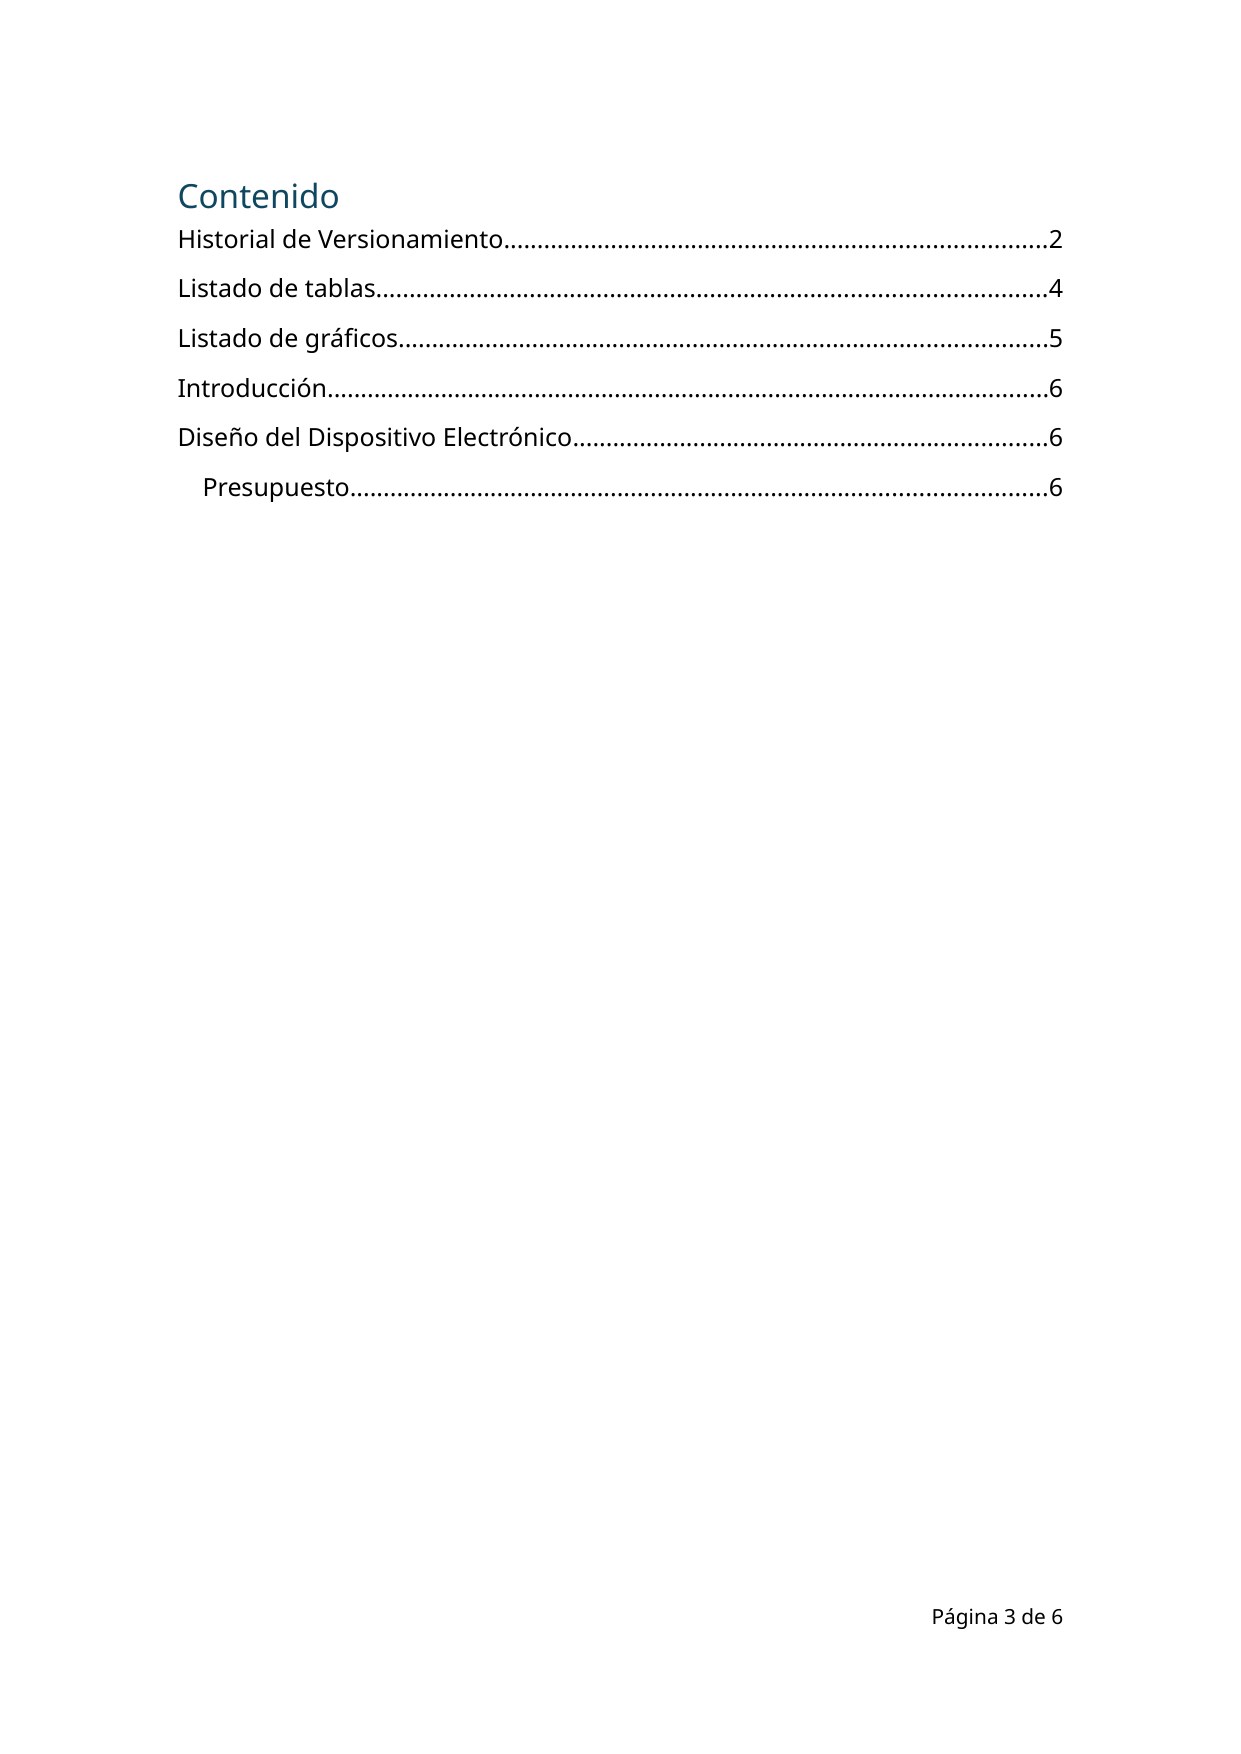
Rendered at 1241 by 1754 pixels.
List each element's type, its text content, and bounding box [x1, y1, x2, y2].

subtitle Contenido [177, 173, 1063, 218]
text Presupuesto 6 [202, 469, 1063, 503]
text Listado de tablas 4 [177, 271, 1063, 305]
text Introducción 6 [177, 370, 1063, 404]
text Historial de Versionamiento 2 [177, 222, 1063, 256]
text Diseño del Dispositivo Electrónico 6 [177, 420, 1063, 454]
text Listado de gráficos 5 [177, 321, 1063, 355]
